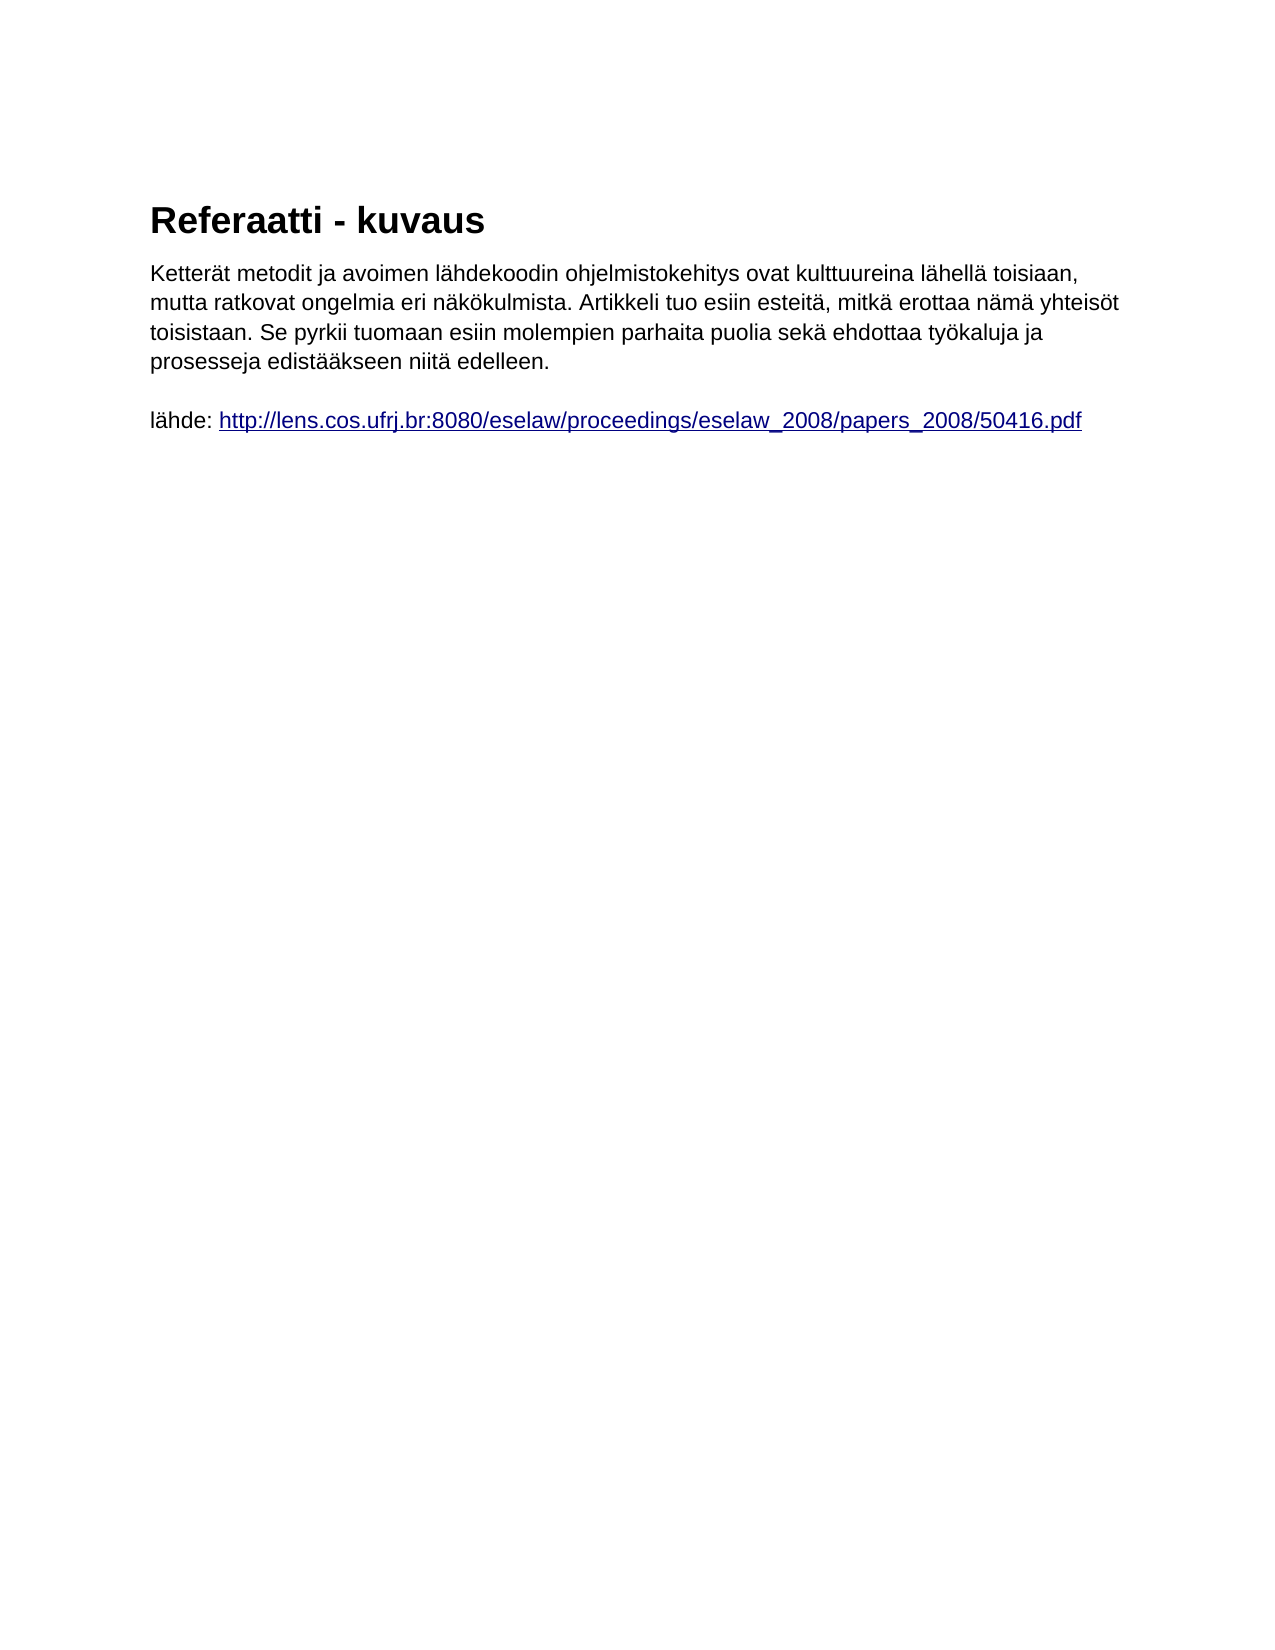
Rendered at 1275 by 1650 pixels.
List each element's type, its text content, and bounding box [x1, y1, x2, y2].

text Ketterät metodit ja avoimen lähdekoodin ohjelmistokehitys ovat kulttuureina lähellä toisiaan, mutta ratkovat ongelmia eri näkökulmista. Artikkeli tuo esiin esteitä, mitkä erottaa nämä yhteisöt toisistaan. Se pyrkii tuomaan esiin molempien parhaita puolia sekä ehdottaa työkaluja ja prosesseja edistääkseen niitä edelleen. [150, 261, 1125, 374]
text lähde: http://lens.cos.ufrj.br:8080/eselaw/proceedings/eselaw_2008/papers_2008/50416.pdf [150, 407, 1125, 433]
subtitle Referaatti - kuvaus [150, 200, 1125, 242]
